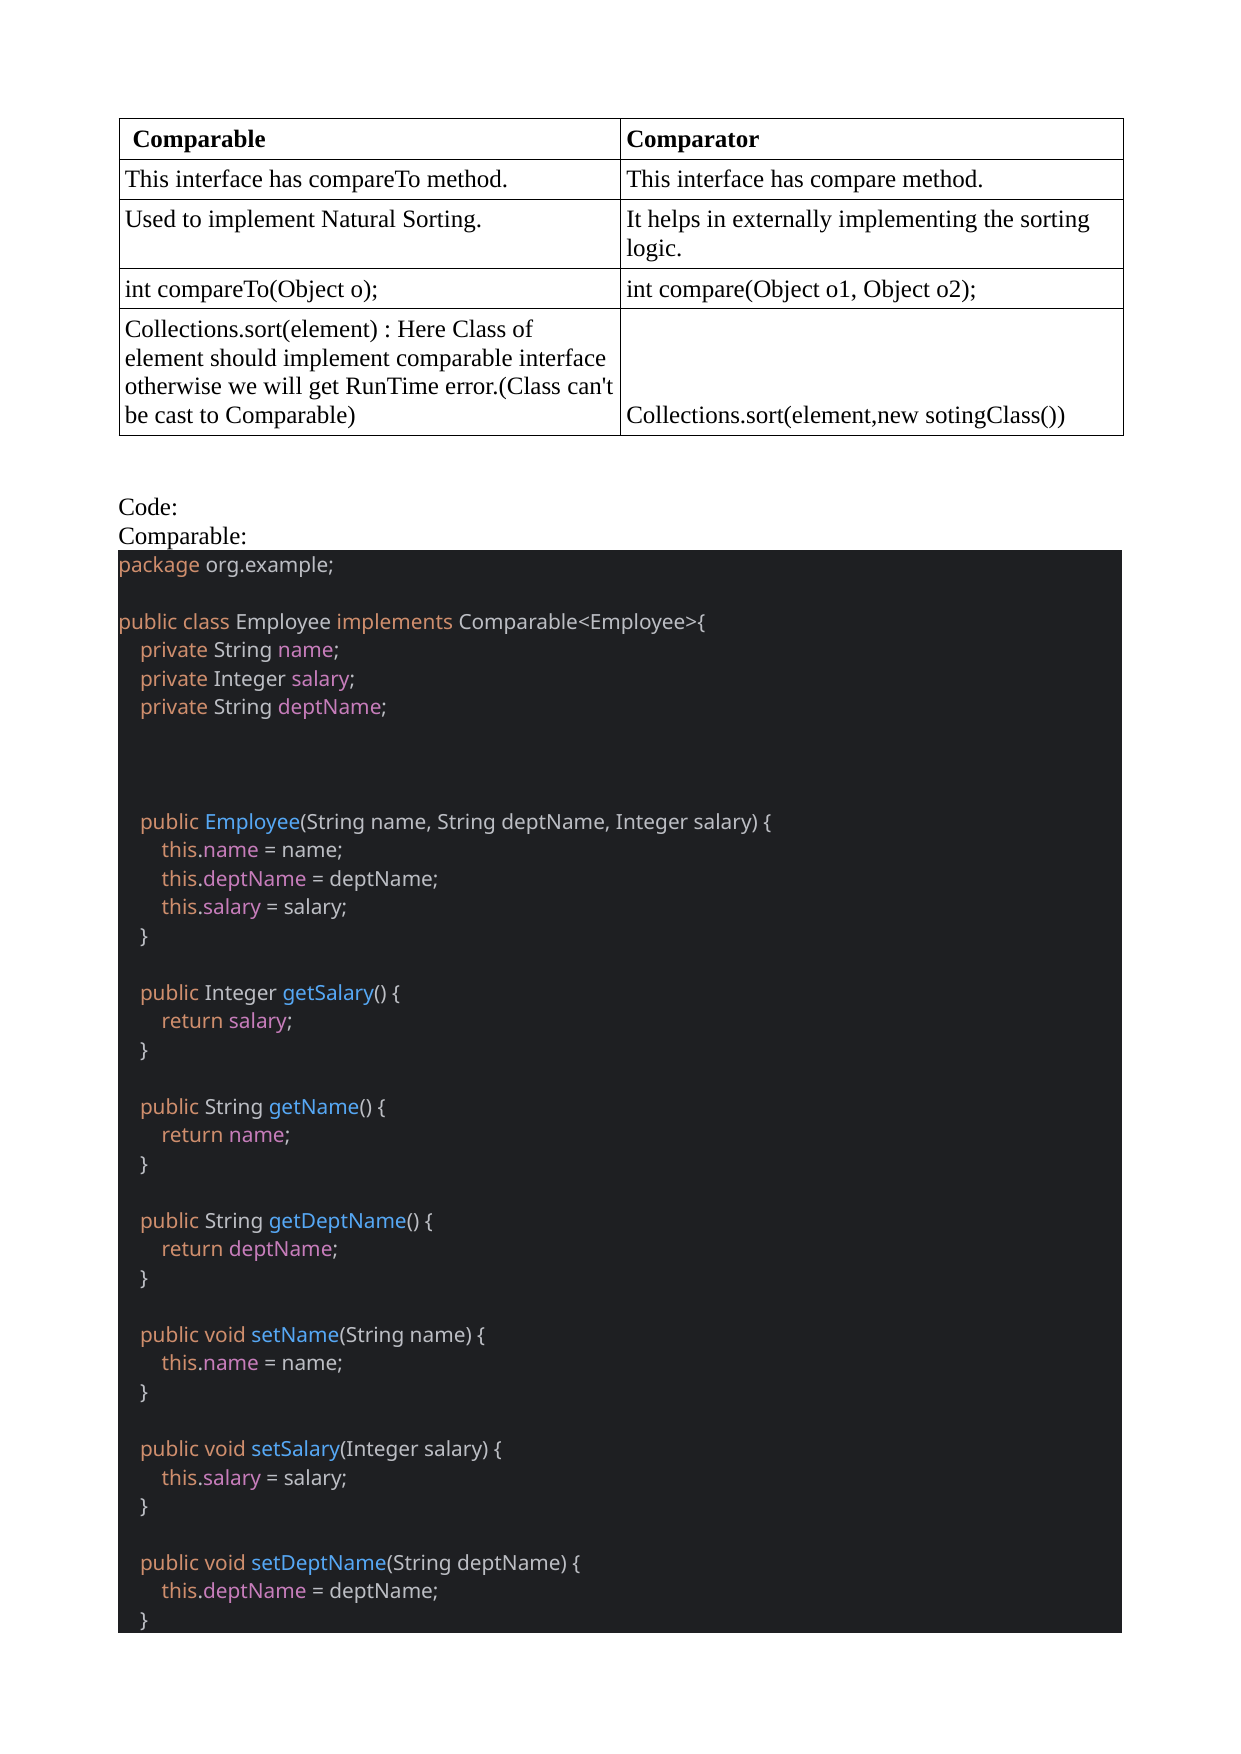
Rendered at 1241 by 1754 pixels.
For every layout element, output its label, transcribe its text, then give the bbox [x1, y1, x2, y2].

table_cell This interface has compare method. [621, 160, 1123, 199]
table_cell Used to implement Natural Sorting. [120, 200, 620, 268]
table_cell It helps in externally implementing the sorting logic. [621, 200, 1123, 268]
table_header Comparable [120, 119, 620, 158]
text Comparable: [118, 521, 1122, 550]
table_cell Collections.sort(element) : Here Class of element should implement comparable interface otherwise we will get RunTime error.(Class can't be cast to Comparable) [120, 309, 620, 435]
text Code: [118, 492, 1122, 521]
table_cell This interface has compareTo method. [120, 160, 620, 199]
table_cell int compareTo(Object o); [120, 269, 620, 308]
table_cell Collections.sort(element,new sotingClass()) [621, 309, 1123, 435]
table_cell int compare(Object o1, Object o2); [621, 269, 1123, 308]
text package org.example; public class Employee implements Comparable<Employee>{ private String name; private Integer salary; private String deptName; public Employee(String name, String deptName, Integer salary) { this.name = name; this.deptName = deptName; this.salary = salary; } public Integer getSalary() { return salary; } public String getName() { return name; } public String getDeptName() { return deptName; } public void setName(String name) { this.name = name; } public void setSalary(Integer salary) { this.salary = salary; } public void setDeptName(String deptName) { this.deptName = deptName; } [118, 550, 1122, 1633]
table_header Comparator [621, 119, 1123, 158]
